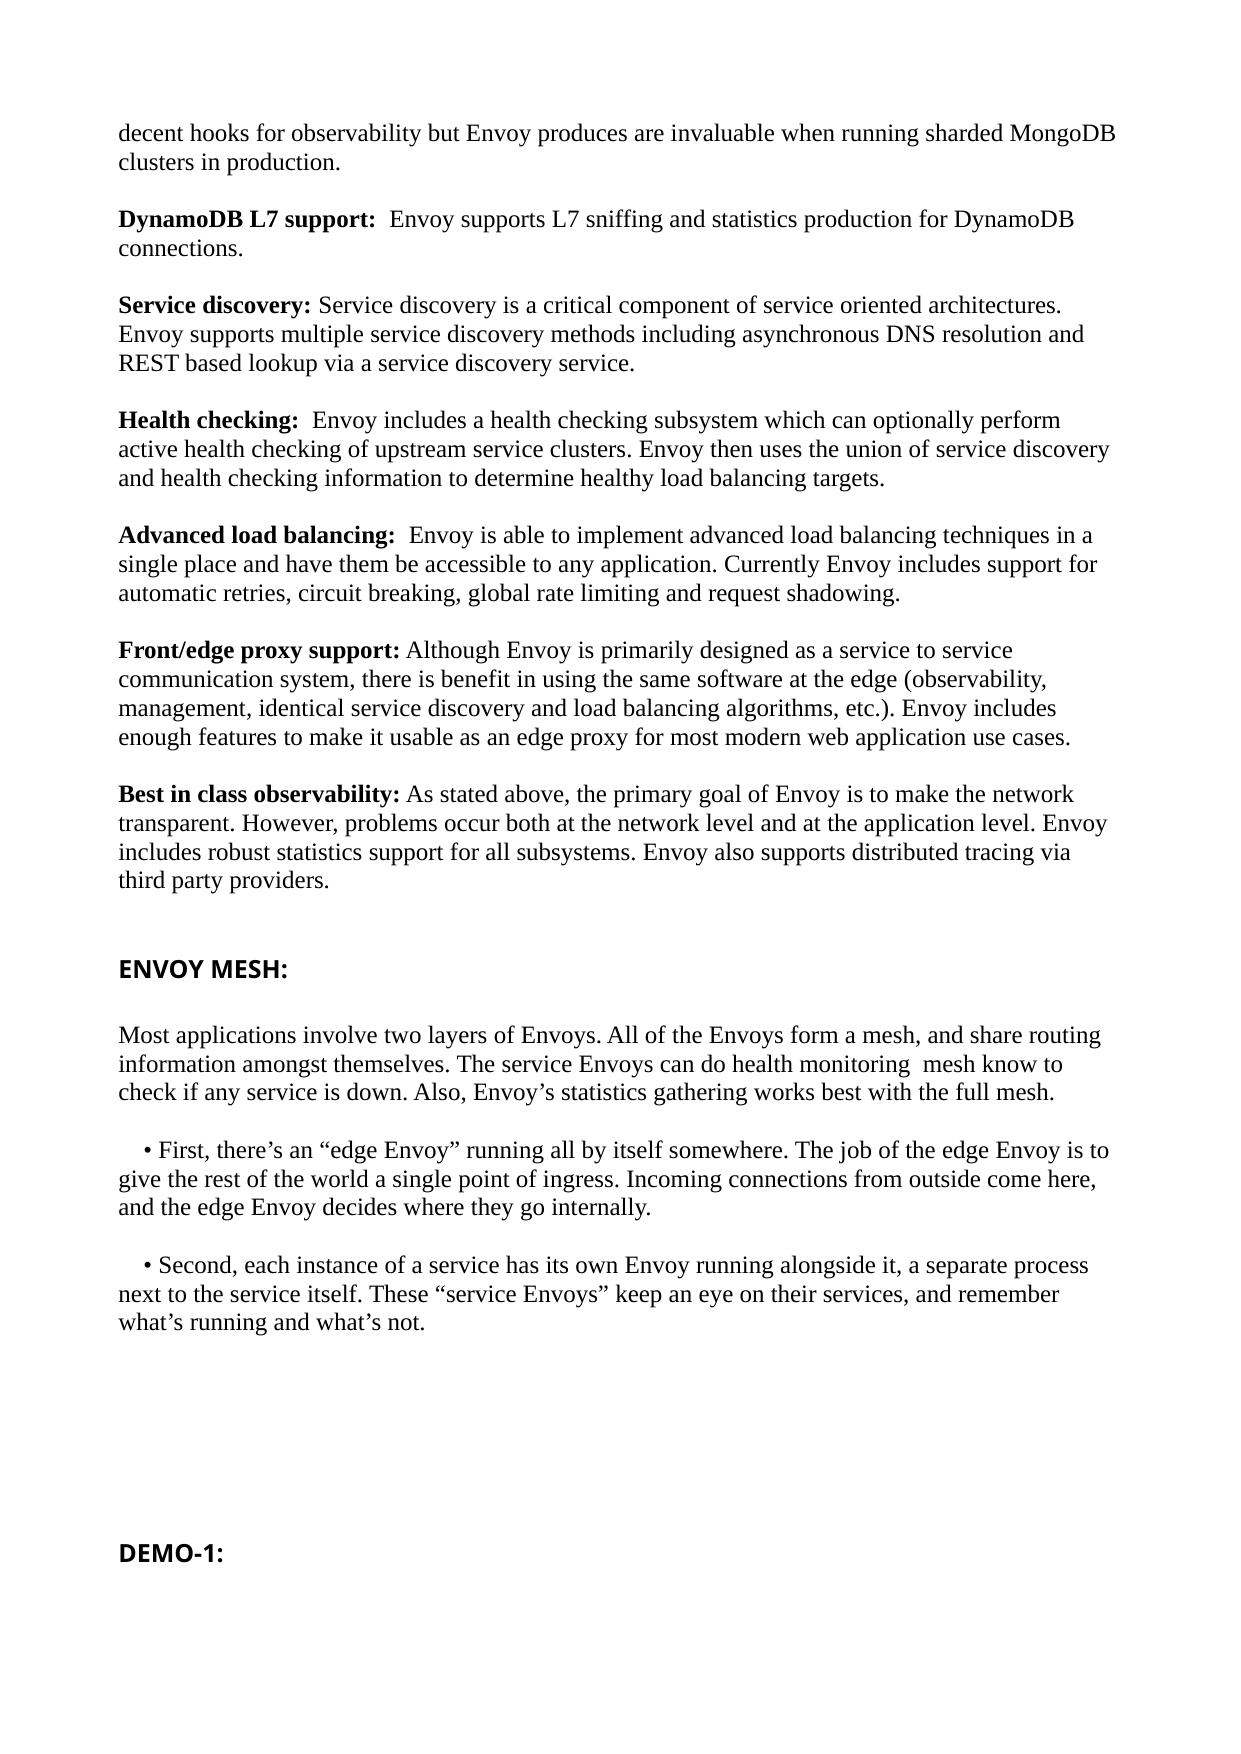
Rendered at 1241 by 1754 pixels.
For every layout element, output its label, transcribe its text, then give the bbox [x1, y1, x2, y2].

text decent hooks for observability but Envoy produces are invaluable when running sharded MongoDB clusters in production. [118, 118, 1122, 176]
text DynamoDB L7 support: Envoy supports L7 sniffing and statistics production for DynamoDB connections. [118, 204, 1122, 262]
text Service discovery: Service discovery is a critical component of service oriented architectures. Envoy supports multiple service discovery methods including asynchronous DNS resolution and REST based lookup via a service discovery service. [118, 291, 1122, 377]
text DEMO-1: [118, 1535, 1122, 1569]
text Front/edge proxy support: Although Envoy is primarily designed as a service to service communication system, there is benefit in using the same software at the edge (observability, management, identical service discovery and load balancing algorithms, etc.). Envoy includes enough features to make it usable as an edge proxy for most modern web application use cases. [118, 636, 1122, 751]
text Health checking: Envoy includes a health checking subsystem which can optionally perform active health checking of upstream service clusters. Envoy then uses the union of service discovery and health checking information to determine healthy load balancing targets. [118, 406, 1122, 492]
text Best in class observability: As stated above, the primary goal of Envoy is to make the network transparent. However, problems occur both at the network level and at the application level. Envoy includes robust statistics support for all subsystems. Envoy also supports distributed tracing via third party providers. [118, 779, 1122, 894]
text • Second, each instance of a service has its own Envoy running alongside it, a separate process next to the service itself. These “service Envoys” keep an eye on their services, and remember what’s running and what’s not. [118, 1250, 1122, 1336]
text Advanced load balancing: Envoy is able to implement advanced load balancing techniques in a single place and have them be accessible to any application. Currently Envoy includes support for automatic retries, circuit breaking, global rate limiting and request shadowing. [118, 521, 1122, 607]
text ENVOY MESH: [118, 952, 1122, 986]
text • First, there’s an “edge Envoy” running all by itself somewhere. The job of the edge Envoy is to give the rest of the world a single point of ingress. Incoming connections from outside come here, and the edge Envoy decides where they go internally. [118, 1135, 1122, 1221]
text Most applications involve two layers of Envoys. All of the Envoys form a mesh, and share routing information amongst themselves. The service Envoys can do health monitoring mesh know to check if any service is down. Also, Envoy’s statistics gathering works best with the full mesh. [118, 1020, 1122, 1106]
